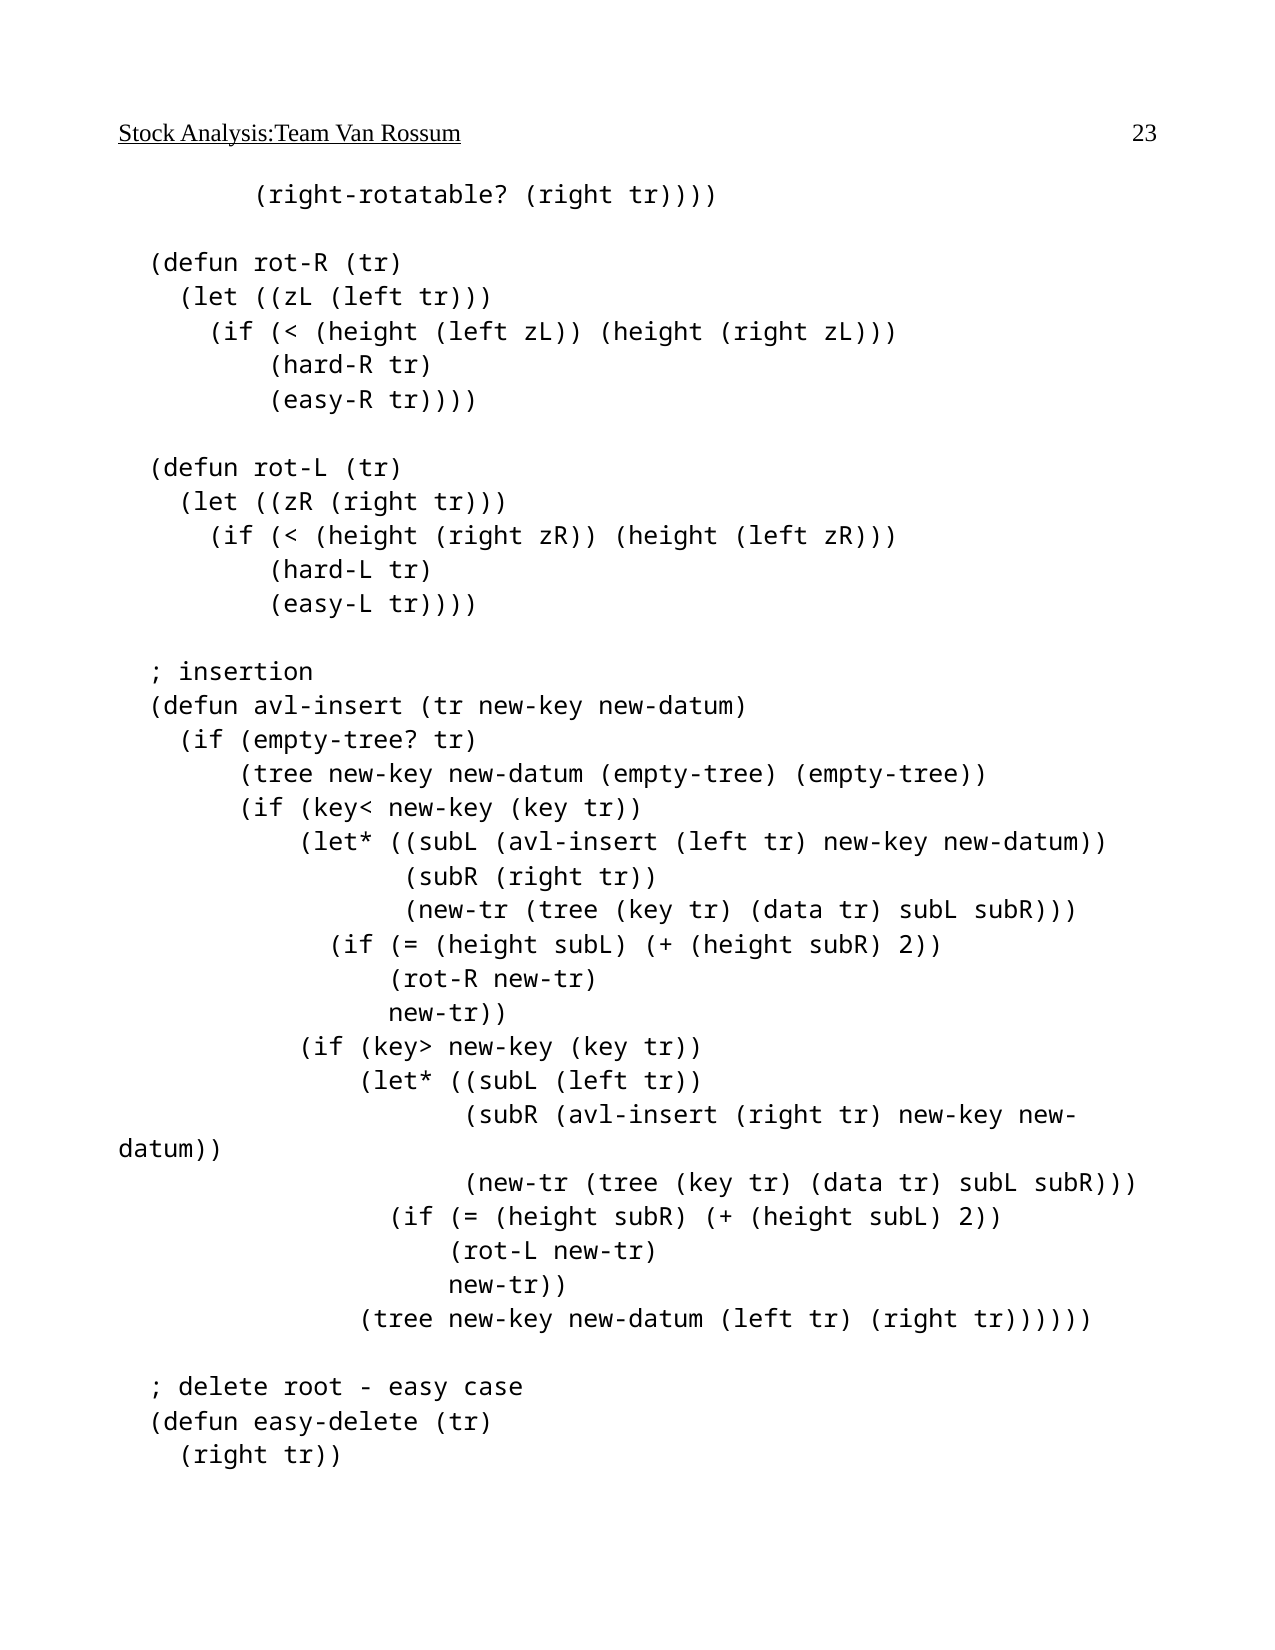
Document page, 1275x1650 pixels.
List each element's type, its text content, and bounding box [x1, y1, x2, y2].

text (let* ((subL (avl-insert (left tr) new-key new-datum)) [118, 824, 1157, 858]
text (rot-R new-tr) [118, 960, 1157, 994]
text (rot-L new-tr) [118, 1233, 1157, 1267]
text (let* ((subL (left tr)) [118, 1062, 1157, 1097]
text new-tr)) [118, 1267, 1157, 1301]
text (tree new-key new-datum (empty-tree) (empty-tree)) [118, 756, 1157, 790]
text (if (< (height (right zR)) (height (left zR))) [118, 517, 1157, 552]
text (let ((zR (right tr))) [118, 483, 1157, 517]
text (new-tr (tree (key tr) (data tr) subL subR))) [118, 1165, 1157, 1199]
text new-tr)) [118, 994, 1157, 1028]
text (subR (right tr)) [118, 858, 1157, 892]
text (right tr)) [118, 1437, 1157, 1471]
text (defun rot-L (tr) [118, 449, 1157, 483]
text (hard-L tr) [118, 552, 1157, 586]
text (if (< (height (left zL)) (height (right zL))) [118, 313, 1157, 347]
text (if (empty-tree? tr) [118, 722, 1157, 756]
text (hard-R tr) [118, 347, 1157, 381]
text (if (key< new-key (key tr)) [118, 790, 1157, 824]
text (defun avl-insert (tr new-key new-datum) [118, 688, 1157, 722]
text (defun rot-R (tr) [118, 245, 1157, 279]
text (if (= (height subL) (+ (height subR) 2)) [118, 926, 1157, 960]
text (tree new-key new-datum (left tr) (right tr)))))) [118, 1301, 1157, 1335]
text (subR (avl-insert (right tr) new-key new-datum)) [118, 1097, 1157, 1165]
text (if (= (height subR) (+ (height subL) 2)) [118, 1199, 1157, 1233]
text (if (key> new-key (key tr)) [118, 1028, 1157, 1062]
text (easy-L tr)))) [118, 586, 1157, 620]
text (easy-R tr)))) [118, 381, 1157, 415]
text ; delete root - easy case [118, 1369, 1157, 1403]
text (right-rotatable? (right tr)))) [118, 177, 1157, 211]
text (new-tr (tree (key tr) (data tr) subL subR))) [118, 892, 1157, 926]
text ; insertion [118, 654, 1157, 688]
text (let ((zL (left tr))) [118, 279, 1157, 313]
text (defun easy-delete (tr) [118, 1403, 1157, 1437]
